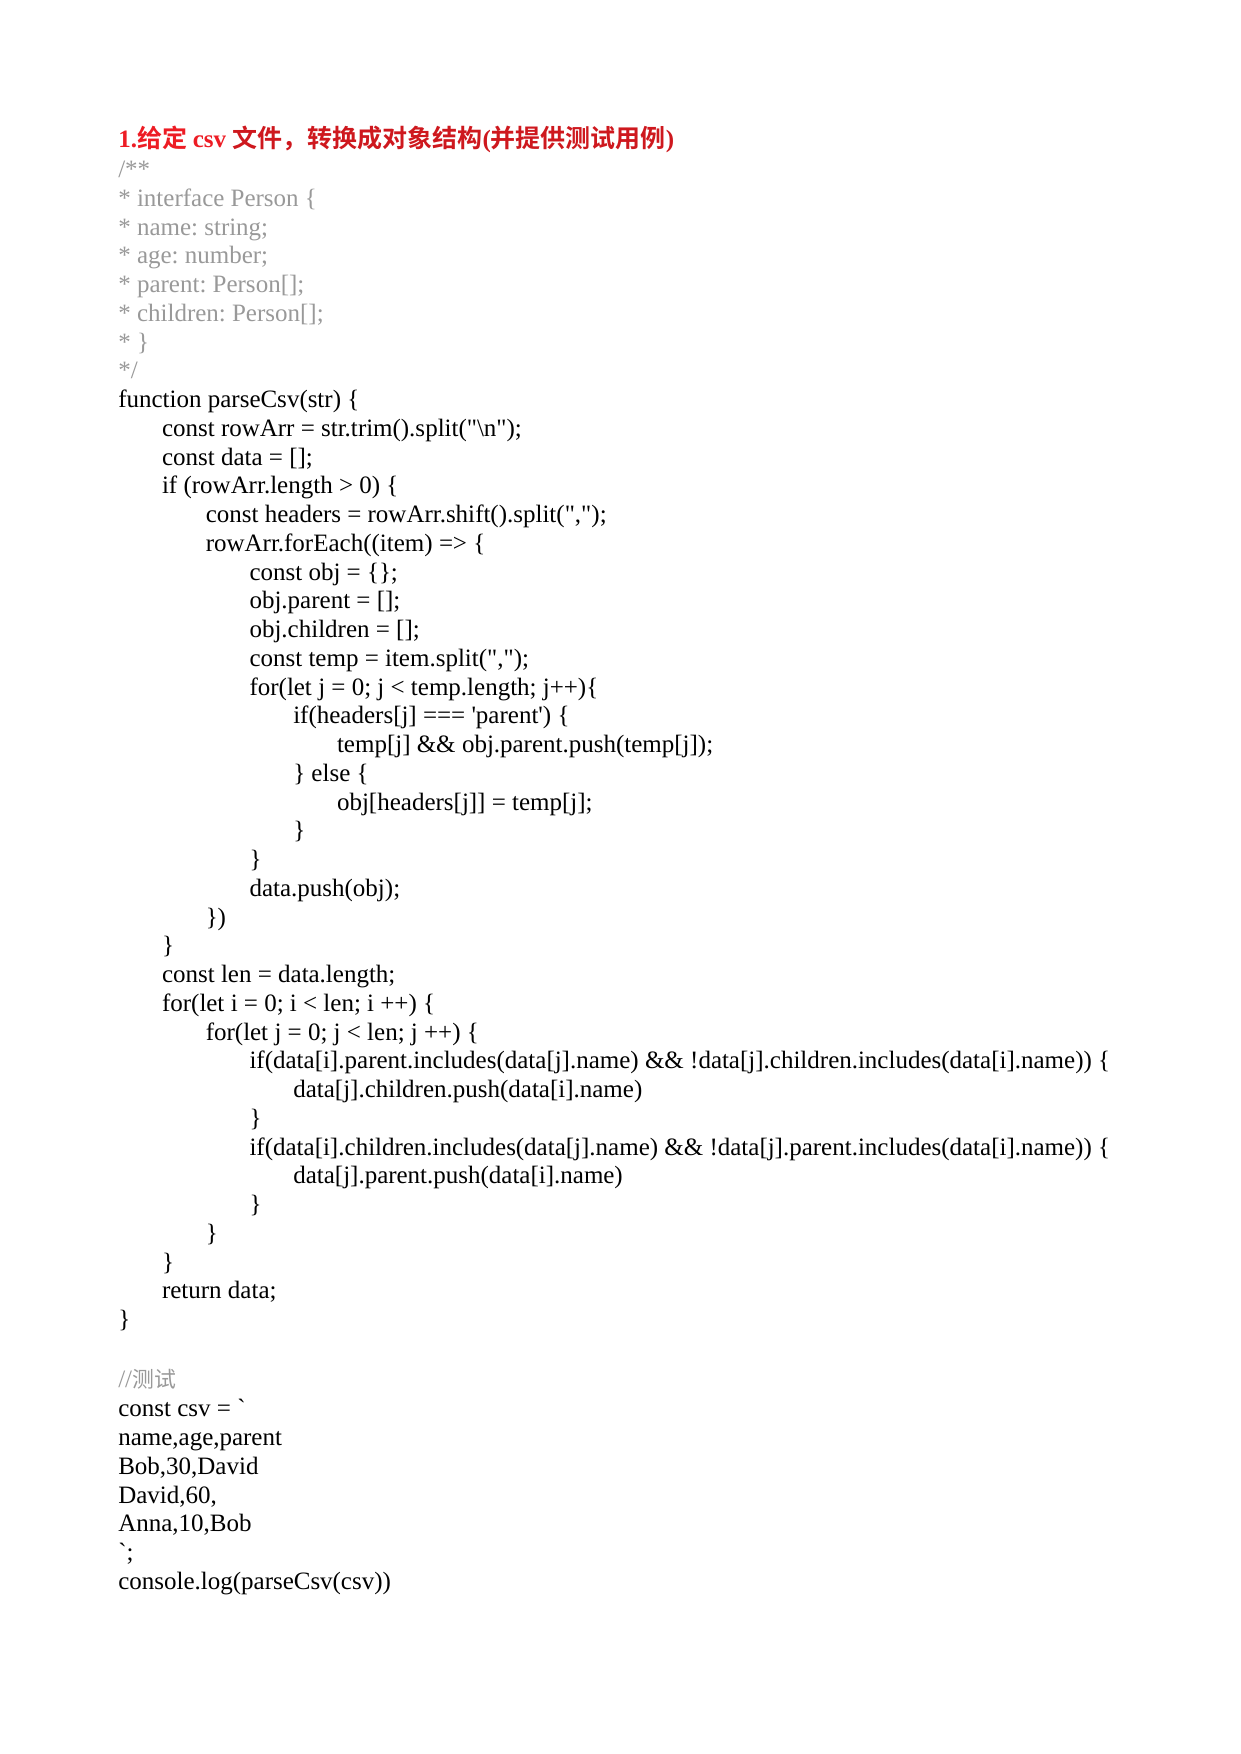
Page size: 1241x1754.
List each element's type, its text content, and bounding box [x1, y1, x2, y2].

text data[j].children.push(data[i].name) [118, 1074, 1122, 1103]
text if(headers[j] === 'parent') { [118, 701, 1122, 729]
text } [118, 1103, 1122, 1132]
text const headers = rowArr.shift().split(","); [118, 499, 1122, 528]
text rowArr.forEach((item) => { [118, 528, 1122, 557]
text */ [118, 356, 1122, 384]
text if(data[i].parent.includes(data[j].name) && !data[j].children.includes(data[i].name)) { [118, 1046, 1122, 1074]
text `; [118, 1537, 1122, 1566]
text for(let i = 0; i < len; i ++) { [118, 988, 1122, 1017]
text for(let j = 0; j < len; j ++) { [118, 1017, 1122, 1046]
text data.push(obj); [118, 873, 1122, 902]
text * age: number; [118, 241, 1122, 269]
text } [118, 816, 1122, 844]
text } [118, 931, 1122, 959]
text const len = data.length; [118, 959, 1122, 988]
text * } [118, 327, 1122, 356]
text name,age,parent [118, 1422, 1122, 1451]
text //测试 [118, 1362, 1122, 1393]
text const temp = item.split(","); [118, 643, 1122, 672]
text } [118, 1247, 1122, 1276]
text temp[j] && obj.parent.push(temp[j]); [118, 729, 1122, 758]
text } [118, 844, 1122, 873]
text function parseCsv(str) { [118, 384, 1122, 413]
text console.log(parseCsv(csv)) [118, 1566, 1122, 1595]
text Anna,10,Bob [118, 1508, 1122, 1537]
text obj[headers[j]] = temp[j]; [118, 787, 1122, 816]
text data[j].parent.push(data[i].name) [118, 1161, 1122, 1189]
text const obj = {}; [118, 557, 1122, 586]
text const csv = ` [118, 1393, 1122, 1422]
text if (rowArr.length > 0) { [118, 471, 1122, 499]
text for(let j = 0; j < temp.length; j++){ [118, 672, 1122, 701]
text * children: Person[]; [118, 298, 1122, 327]
text if(data[i].children.includes(data[j].name) && !data[j].parent.includes(data[i].name)) { [118, 1132, 1122, 1161]
text Bob,30,David [118, 1451, 1122, 1480]
text const data = []; [118, 442, 1122, 471]
text David,60, [118, 1480, 1122, 1508]
text 1.给定 csv ⽂件，转换成对象结构(并提供测试⽤例) [118, 118, 1122, 154]
text } [118, 1218, 1122, 1247]
text } else { [118, 758, 1122, 787]
text obj.children = []; [118, 614, 1122, 643]
text const rowArr = str.trim().split("\n"); [118, 413, 1122, 442]
text } [118, 1304, 1122, 1333]
text /** [118, 154, 1122, 183]
text * parent: Person[]; [118, 269, 1122, 298]
text return data; [118, 1276, 1122, 1304]
text * interface Person { [118, 183, 1122, 212]
text obj.parent = []; [118, 586, 1122, 614]
text } [118, 1189, 1122, 1218]
text * name: string; [118, 212, 1122, 241]
text }) [118, 902, 1122, 931]
